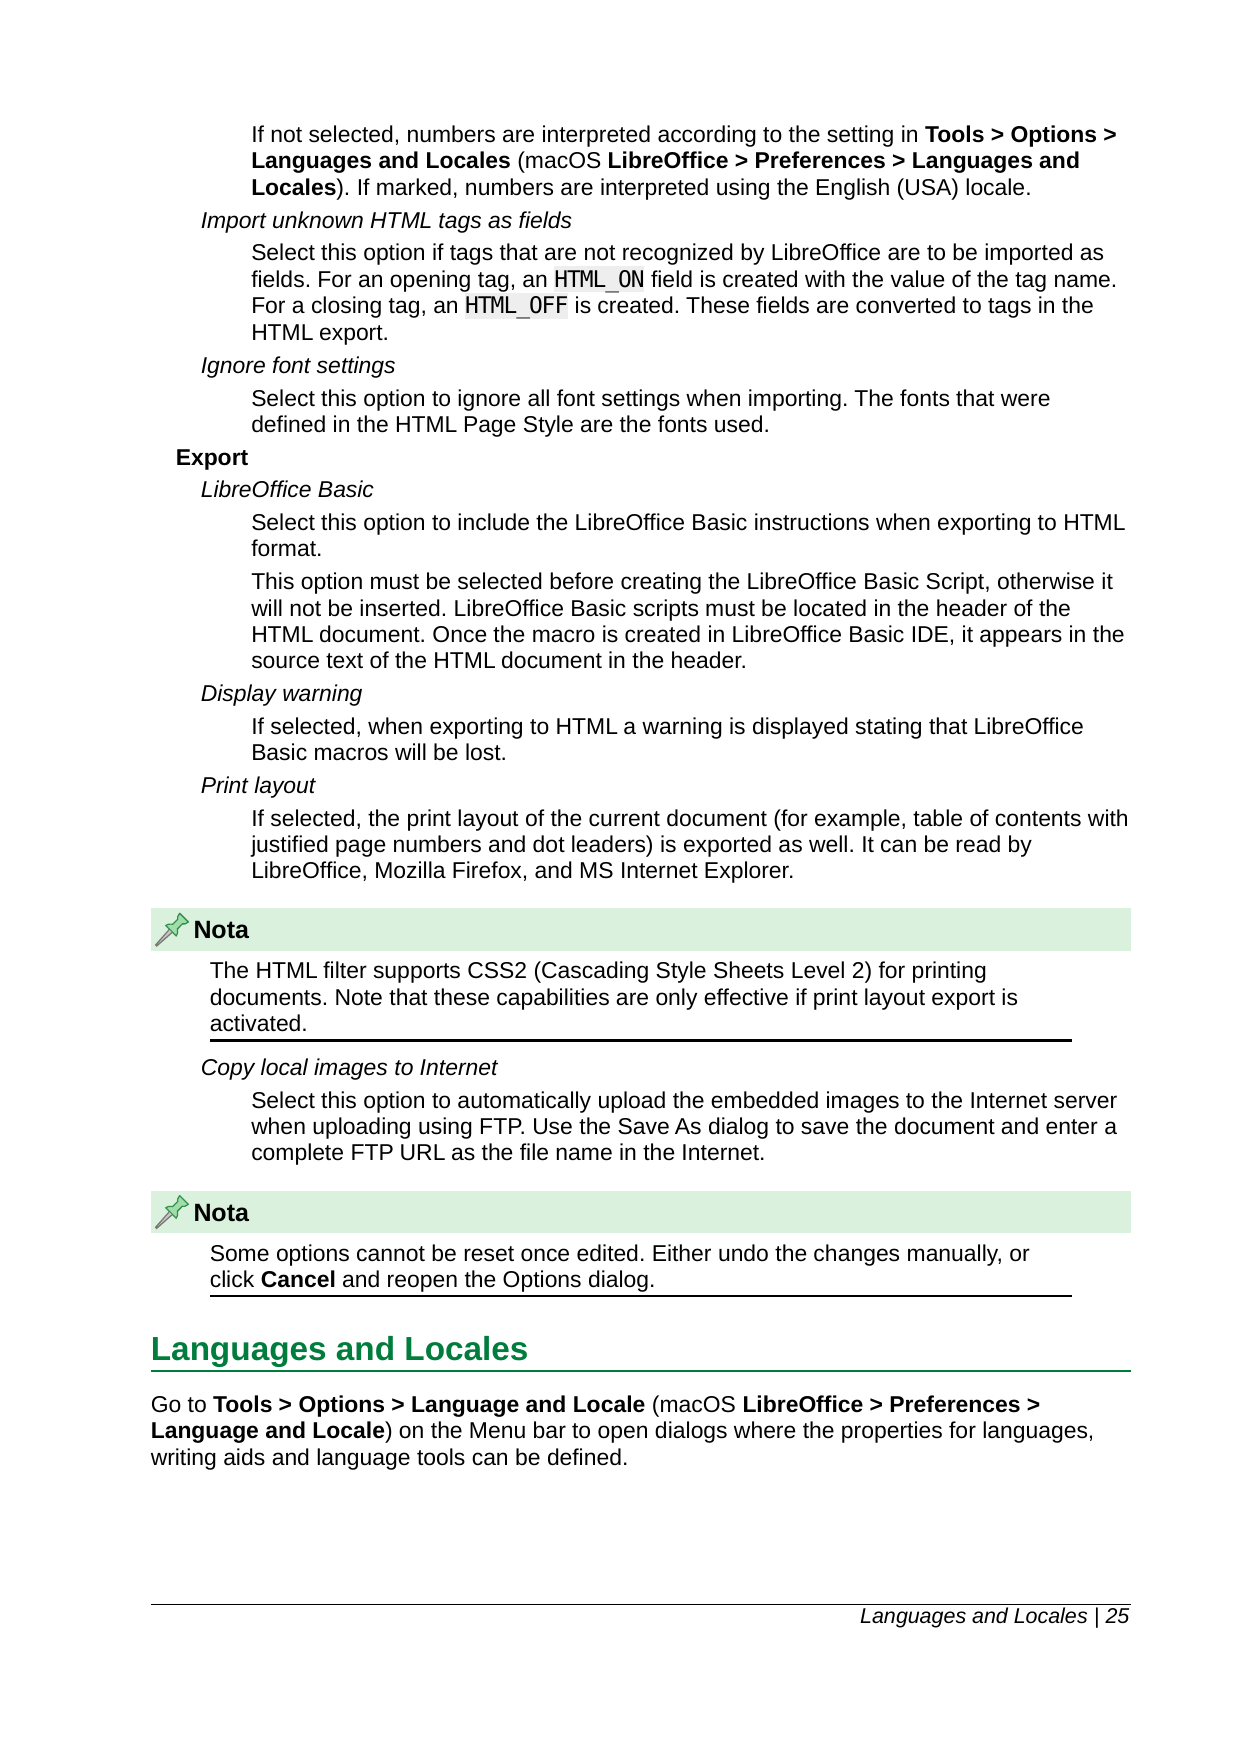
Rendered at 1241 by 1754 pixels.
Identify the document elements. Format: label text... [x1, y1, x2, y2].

text If not selected, numbers are interpreted according to the setting in Tools > Options > Languages and Locales (macOS LibreOffice > Preferences > Languages and Locales). If marked, numbers are interpreted using the English (USA) locale. [251, 121, 1131, 200]
text Select this option to automatically upload the embedded images to the Internet server when uploading using FTP. Use the Save As dialog to save the document and enter a complete FTP URL as the file name in the Internet. [251, 1087, 1131, 1166]
text Select this option to ignore all font settings when importing. The fonts that were defined in the HTML Page Style are the fonts used. [251, 385, 1131, 437]
subtitle Nota [151, 908, 1131, 951]
subtitle Nota [193, 1191, 1131, 1233]
subtitle Languages and Locales [151, 1329, 1131, 1370]
text The HTML filter supports CSS2 (Cascading Style Sheets Level 2) for printing documents. Note that these capabilities are only effective if print layout export is activated. [209, 957, 1072, 1042]
text Go to Tools > Options > Language and Locale (macOS LibreOffice > Preferences > Language and Locale) on the Menu bar to open dialogs where the properties for languages, writing aids and language tools can be defined. [151, 1391, 1131, 1470]
text LibreOffice Basic [201, 476, 1131, 503]
text Select this option to include the LibreOffice Basic instructions when exporting to HTML format. [251, 509, 1131, 562]
text Print layout [201, 772, 1131, 798]
text Display warning [201, 680, 1131, 706]
text Ignore font settings [201, 352, 1131, 378]
text Select this option if tags that are not recognized by LibreOffice are to be imported as fields. For an opening tag, an HTML_ON field is created with the value of the tag name. For a closing tag, an HTML_OFF is created. These fields are converted to tags in the HTML export. [251, 239, 1131, 346]
text Import unknown HTML tags as fields [201, 207, 1131, 233]
text Copy local images to Internet [201, 1054, 1131, 1080]
text If selected, the print layout of the current document (for example, table of contents with justified page numbers and dot leaders) is exported as well. It can be read by LibreOffice, Mozilla Firefox, and MS Internet Explorer. [251, 804, 1131, 883]
text Export [176, 444, 1131, 470]
text If selected, when exporting to HTML a warning is displayed stating that LibreOffice Basic macros will be lost. [251, 713, 1131, 765]
text Some options cannot be reset once edited. Either undo the changes manually, or click Cancel and reopen the Options dialog. [209, 1240, 1072, 1297]
text This option must be selected before creating the LibreOffice Basic Script, otherwise it will not be inserted. LibreOffice Basic scripts must be located in the header of the HTML document. Once the macro is created in LibreOffice Basic IDE, it appears in the source text of the HTML document in the header. [251, 568, 1131, 674]
